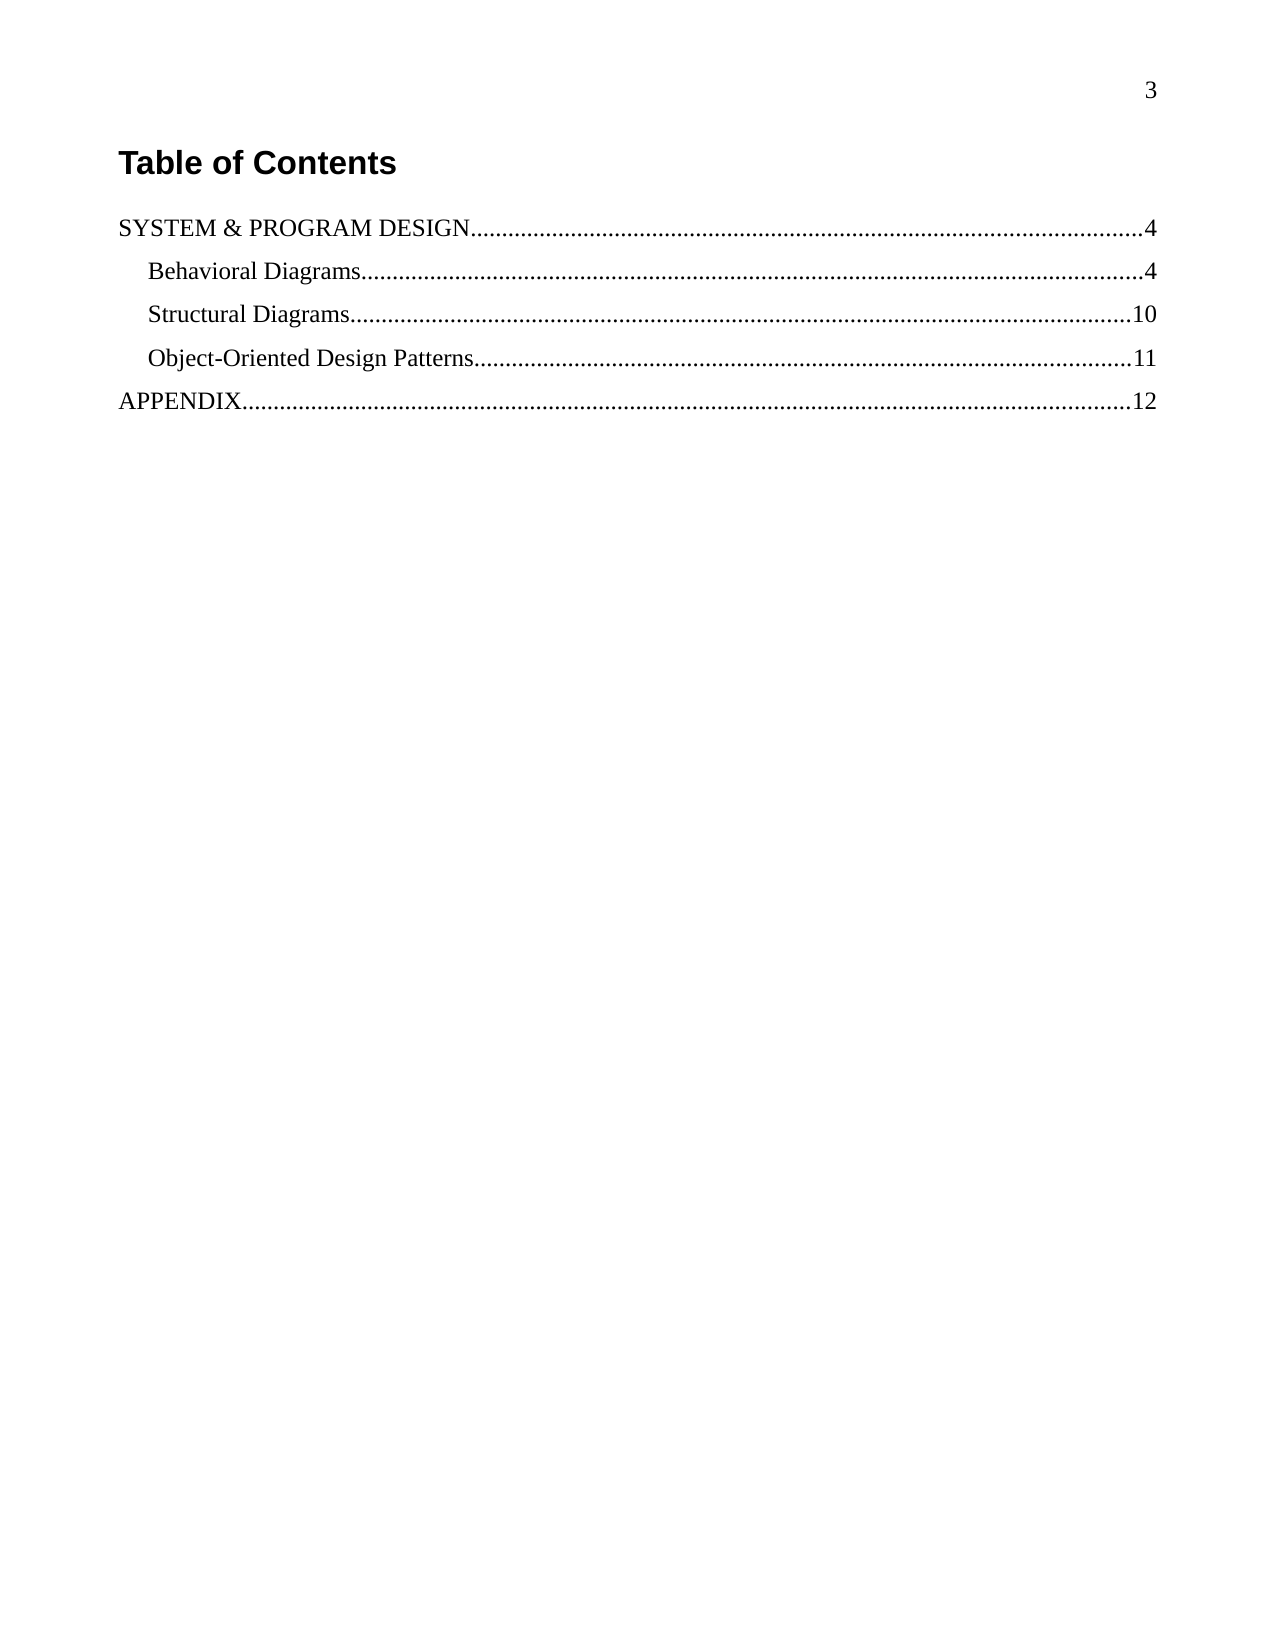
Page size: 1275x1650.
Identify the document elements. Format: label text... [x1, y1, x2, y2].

text Behavioral Diagrams 4 [148, 256, 1157, 285]
text SYSTEM & PROGRAM DESIGN 4 [118, 213, 1157, 242]
text Structural Diagrams 10 [148, 299, 1157, 328]
text Object-Oriented Design Patterns 11 [148, 343, 1157, 371]
text APPENDIX 12 [118, 386, 1157, 414]
subtitle Table of Contents [118, 143, 1157, 182]
